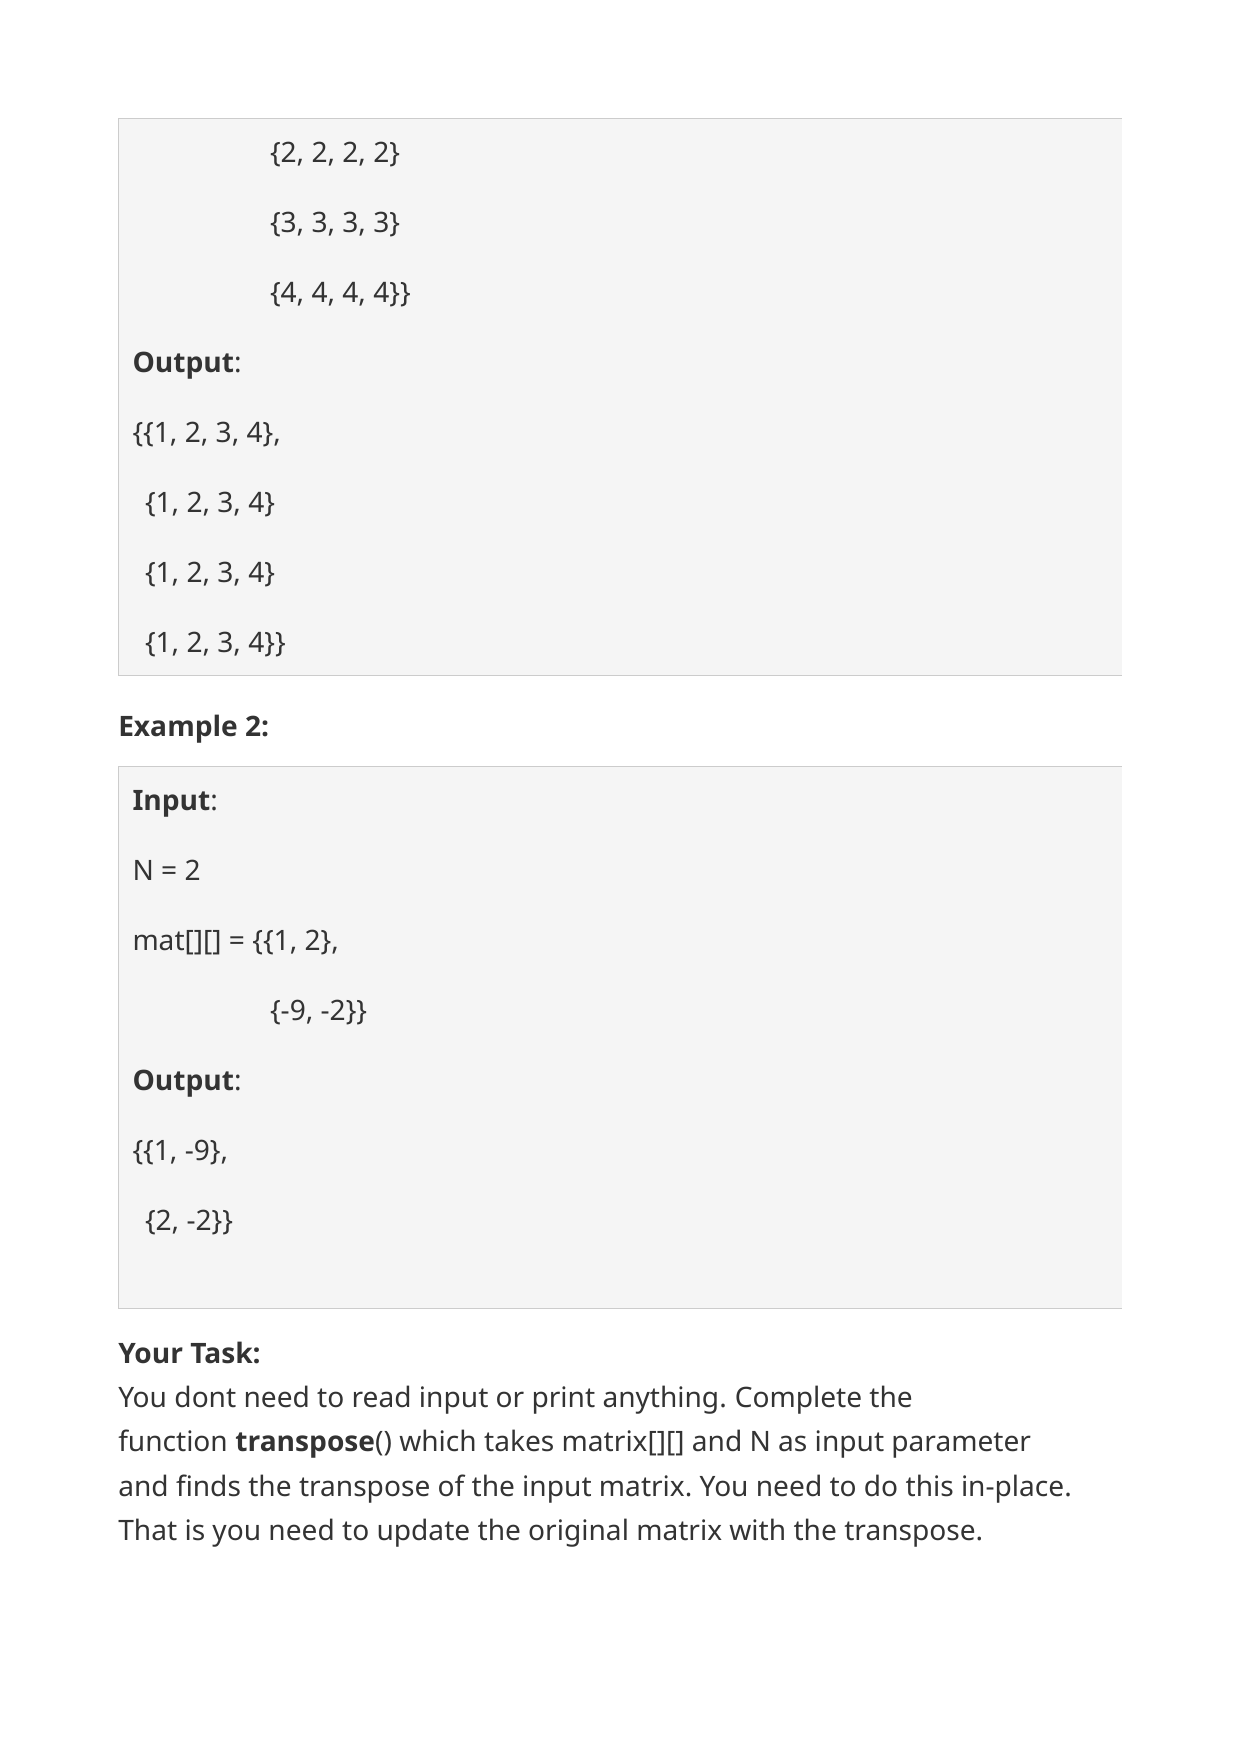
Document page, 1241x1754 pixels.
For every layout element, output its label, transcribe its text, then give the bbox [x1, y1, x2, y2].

text Output: [119, 1046, 1122, 1099]
text {1, 2, 3, 4} [119, 538, 1122, 591]
text {4, 4, 4, 4}} [119, 258, 1122, 311]
text {2, -2}} [119, 1186, 1122, 1239]
text {3, 3, 3, 3} [119, 188, 1122, 241]
text {1, 2, 3, 4}} [119, 608, 1122, 675]
text {2, 2, 2, 2} [119, 119, 1122, 171]
text {1, 2, 3, 4} [119, 468, 1122, 521]
text {{1, 2, 3, 4}, [119, 398, 1122, 451]
text mat[][] = {{1, 2}, [119, 906, 1122, 959]
text N = 2 [119, 836, 1122, 889]
text {-9, -2}} [119, 976, 1122, 1029]
text Input: [119, 767, 1122, 819]
text {{1, -9}, [119, 1116, 1122, 1169]
text Your Task: You dont need to read input or print anything. Complete the function transpose() which takes matrix[][] and N as input parameter and finds the transpose of the input matrix. You need to do this in-place. That is you need to update the original matrix with the transpose. [118, 1334, 1122, 1592]
text Example 2: [118, 706, 1122, 745]
text Output: [119, 328, 1122, 381]
